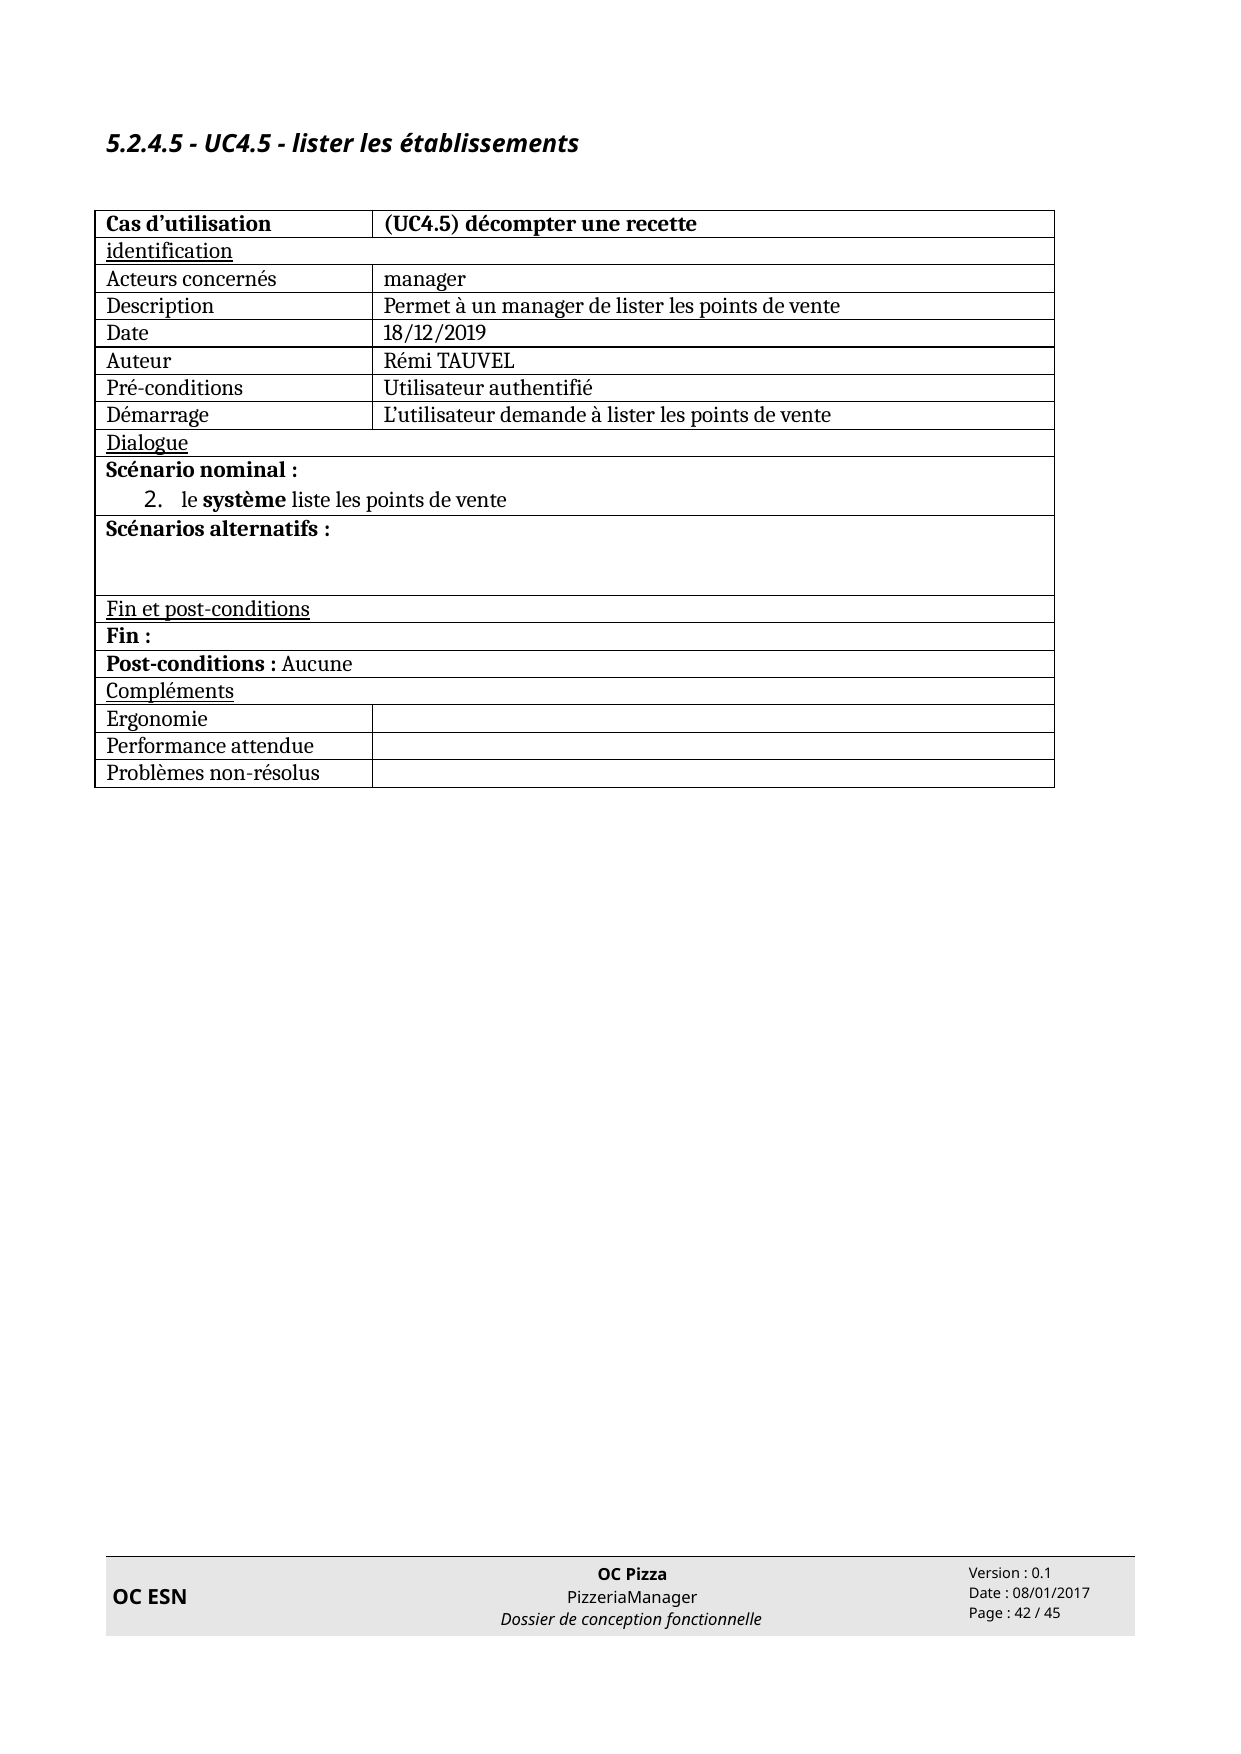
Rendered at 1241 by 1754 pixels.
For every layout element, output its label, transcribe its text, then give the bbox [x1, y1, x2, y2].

table_cell [373, 760, 1054, 787]
table_cell Utilisateur authentifié [373, 375, 1054, 401]
table_cell Scénarios alternatifs : [96, 516, 1054, 595]
table_cell Pré-conditions [96, 375, 372, 401]
table_cell Acteurs concernés [96, 265, 372, 292]
table_cell Description [96, 293, 372, 319]
table_cell Problèmes non-résolus [96, 760, 372, 787]
table_cell Dialogue [96, 430, 1054, 456]
table_cell Fin : [96, 623, 1054, 649]
table_cell [373, 705, 1054, 732]
table_cell Permet à un manager de lister les points de vente [373, 293, 1054, 319]
table_cell Date [96, 320, 372, 346]
table_cell [373, 733, 1054, 759]
table_cell Ergonomie [96, 705, 372, 732]
table_header (UC4.5) décompter une recette [373, 211, 1054, 237]
table_cell Rémi TAUVEL [373, 348, 1054, 374]
table_cell identification [96, 238, 1054, 264]
table_cell manager [373, 265, 1054, 292]
table_header Cas d’utilisation [96, 211, 372, 237]
table_cell Performance attendue [96, 733, 372, 759]
table_cell Auteur [96, 348, 372, 374]
table_cell L’utilisateur demande à lister les points de vente [373, 402, 1054, 429]
table_cell Scénario nominal : le système liste les points de vente [96, 457, 1054, 515]
table_cell 18/12/2019 [373, 320, 1054, 346]
table_cell Compléments [96, 678, 1054, 704]
table_cell Fin et post-conditions [96, 596, 1054, 622]
subtitle UC4.5 - lister les établissements [106, 125, 1134, 159]
table_cell Démarrage [96, 402, 372, 429]
table_cell Post-conditions : Aucune [96, 651, 1054, 677]
